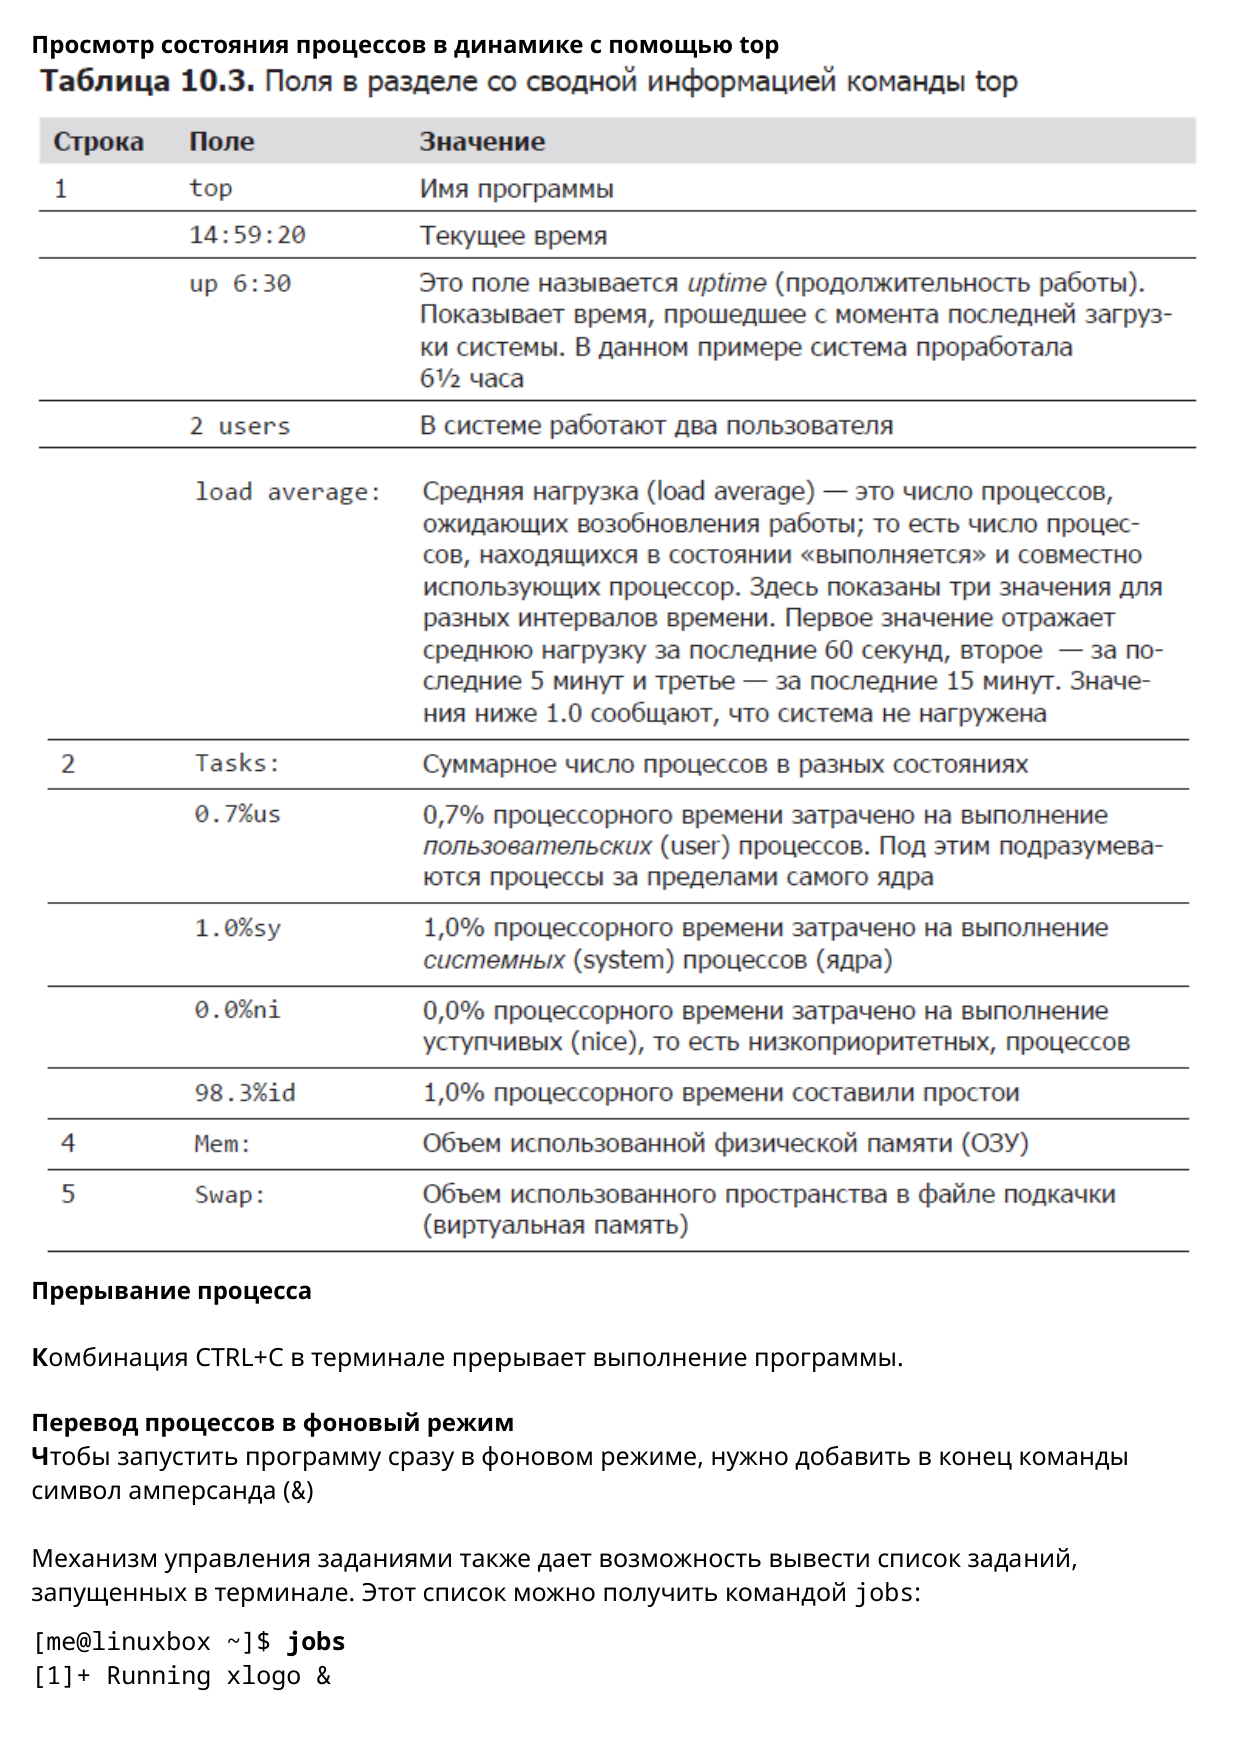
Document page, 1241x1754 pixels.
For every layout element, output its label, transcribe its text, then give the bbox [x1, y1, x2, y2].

text [1]+ Running xlogo & [31, 1657, 1210, 1726]
text Прерывание процесса Комбинация CTRL+C в терминале прерывает выполнение программы. Перевод процессов в фоновый режим Чтобы запустить программу сразу в фоновом режиме, нужно добавить в конец команды символ амперсанда (&) Механизм управления заданиями также дает возможность вывести список зада­ний, запущенных в терминале. Этот список можно получить командой jobs: [31, 1274, 1210, 1609]
text Просмотр состояния процессов в динамике с помощью top [31, 28, 1210, 61]
text [me@linuxbox ~]$ jobs [31, 1623, 1210, 1657]
picture [31, 60, 1211, 1274]
